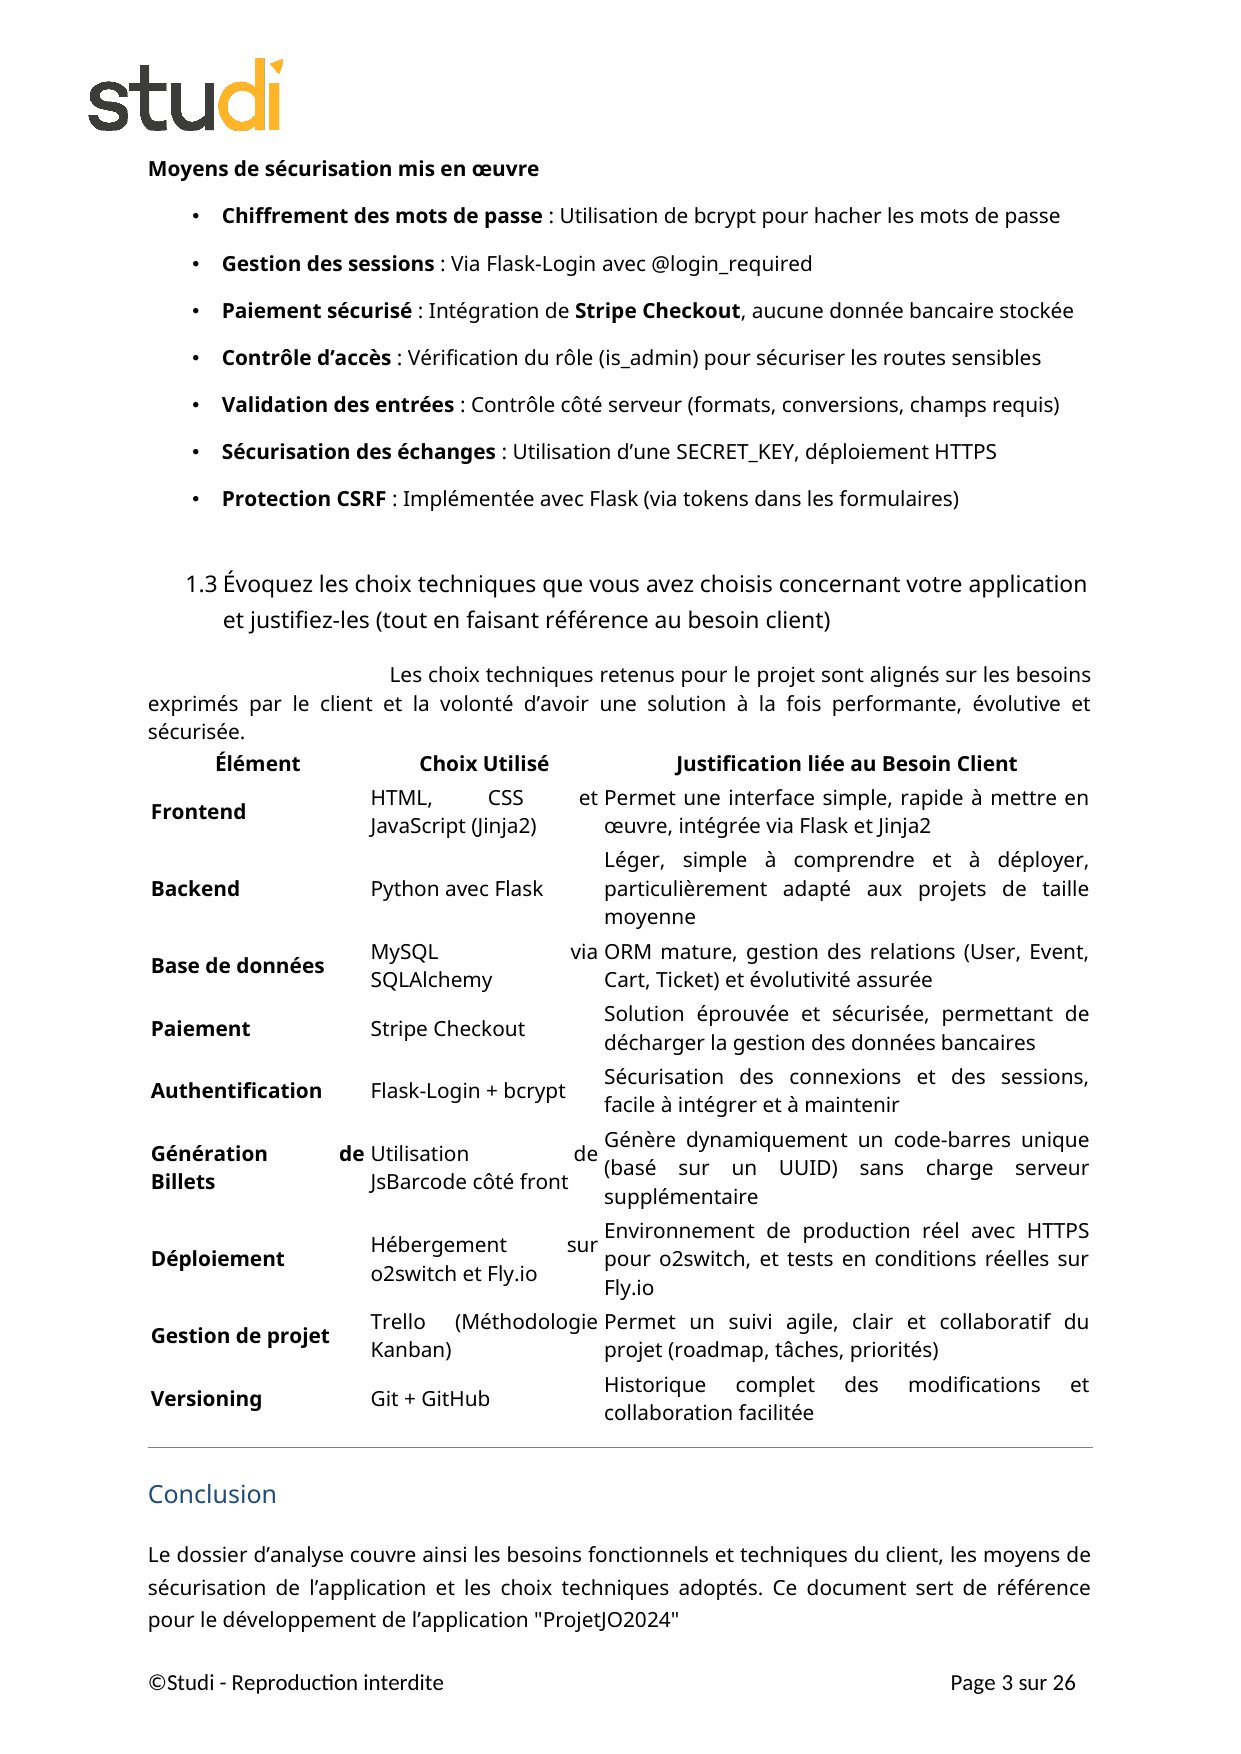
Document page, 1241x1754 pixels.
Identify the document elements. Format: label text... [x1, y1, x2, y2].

table_header Choix Utilisé [368, 746, 601, 780]
table_cell Environnement de production réel avec HTTPS pour o2switch, et tests en conditions réelles sur Fly.io [601, 1213, 1093, 1304]
table_cell Solution éprouvée et sécurisée, permettant de décharger la gestion des données bancaires [601, 997, 1093, 1059]
table_cell Frontend [148, 780, 367, 843]
table_cell Génération de Billets [148, 1122, 367, 1213]
table_cell Base de données [148, 934, 367, 997]
list Protection CSRF : Implémentée avec Flask (via tokens dans les formulaires) [192, 484, 1093, 513]
subtitle Conclusion [148, 1477, 1093, 1511]
table_cell MySQL via SQLAlchemy [368, 934, 601, 997]
table_cell Génère dynamiquement un code-barres unique (basé sur un UUID) sans charge serveur supplémentaire [601, 1122, 1093, 1213]
table_header Justification liée au Besoin Client [601, 746, 1093, 780]
table_cell Paiement [148, 997, 367, 1059]
list Gestion des sessions : Via Flask-Login avec @login_required [192, 249, 1093, 277]
table_cell Léger, simple à comprendre et à déployer, particulièrement adapté aux projets de taille moyenne [601, 843, 1093, 934]
table_cell Déploiement [148, 1213, 367, 1304]
table_cell Authentification [148, 1059, 367, 1122]
list Contrôle d’accès : Vérification du rôle (is_admin) pour sécuriser les routes sensibles [192, 343, 1093, 371]
table_cell Permet une interface simple, rapide à mettre en œuvre, intégrée via Flask et Jinja2 [601, 780, 1093, 843]
picture [88, 58, 283, 131]
table_cell HTML, CSS et JavaScript (Jinja2) [368, 780, 601, 843]
table_cell Historique complet des modifications et collaboration facilitée [601, 1367, 1093, 1430]
table_cell Sécurisation des connexions et des sessions, facile à intégrer et à maintenir [601, 1059, 1093, 1122]
text Les choix techniques retenus pour le projet sont alignés sur les besoins exprimés par le client et la volonté d’avoir une solution à la fois performante, évolutive et sécurisée. [148, 660, 1093, 746]
table_cell Gestion de projet [148, 1304, 367, 1367]
list Évoquez les choix techniques que vous avez choisis concernant votre application et justifiez-les (tout en faisant référence au besoin client) [185, 568, 1093, 635]
list Sécurisation des échanges : Utilisation d’une SECRET_KEY, déploiement HTTPS [192, 437, 1093, 466]
table_cell Flask-Login + bcrypt [368, 1059, 601, 1122]
table_cell ORM mature, gestion des relations (User, Event, Cart, Ticket) et évolutivité assurée [601, 934, 1093, 997]
table_cell Trello (Méthodologie Kanban) [368, 1304, 601, 1367]
list Chiffrement des mots de passe : Utilisation de bcrypt pour hacher les mots de passe [192, 201, 1093, 230]
table_cell Stripe Checkout [368, 997, 601, 1059]
table_cell Utilisation de JsBarcode côté front [368, 1122, 601, 1213]
table_cell Python avec Flask [368, 843, 601, 934]
table_cell Git + GitHub [368, 1367, 601, 1430]
text Moyens de sécurisation mis en œuvre [148, 154, 1093, 183]
table_cell Versioning [148, 1367, 367, 1430]
list Paiement sécurisé : Intégration de Stripe Checkout, aucune donnée bancaire stockée [192, 296, 1093, 324]
table_cell Hébergement sur o2switch et Fly.io [368, 1213, 601, 1304]
table_cell Backend [148, 843, 367, 934]
list Validation des entrées : Contrôle côté serveur (formats, conversions, champs requis) [192, 390, 1093, 419]
text Le dossier d’analyse couvre ainsi les besoins fonctionnels et techniques du client, les moyens de sécurisation de l’application et les choix techniques adoptés. Ce document sert de référence pour le développement de l’application "ProjetJO2024" [148, 1540, 1093, 1634]
table_cell Permet un suivi agile, clair et collaboratif du projet (roadmap, tâches, priorités) [601, 1304, 1093, 1367]
table_header Élément [148, 746, 367, 780]
